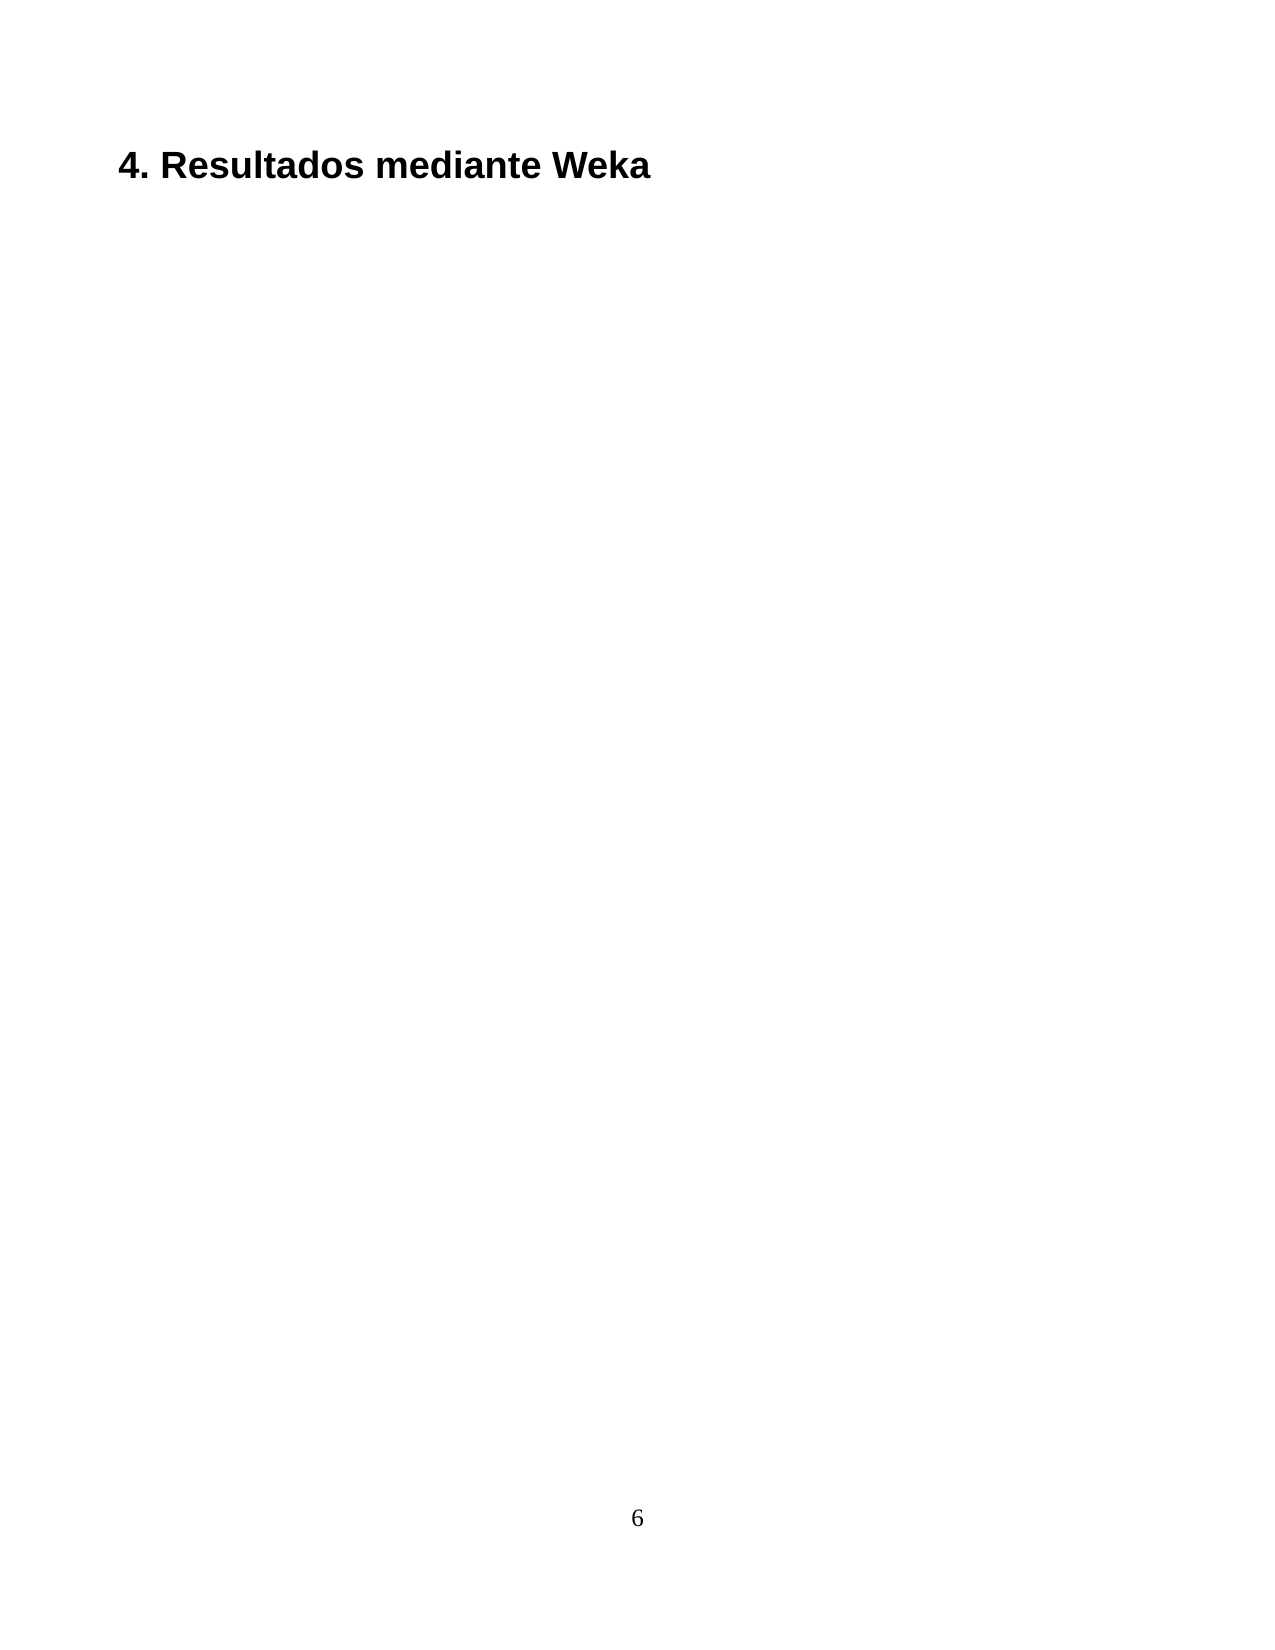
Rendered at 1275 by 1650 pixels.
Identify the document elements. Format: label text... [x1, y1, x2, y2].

subtitle 4. Resultados mediante Weka [118, 143, 1157, 187]
